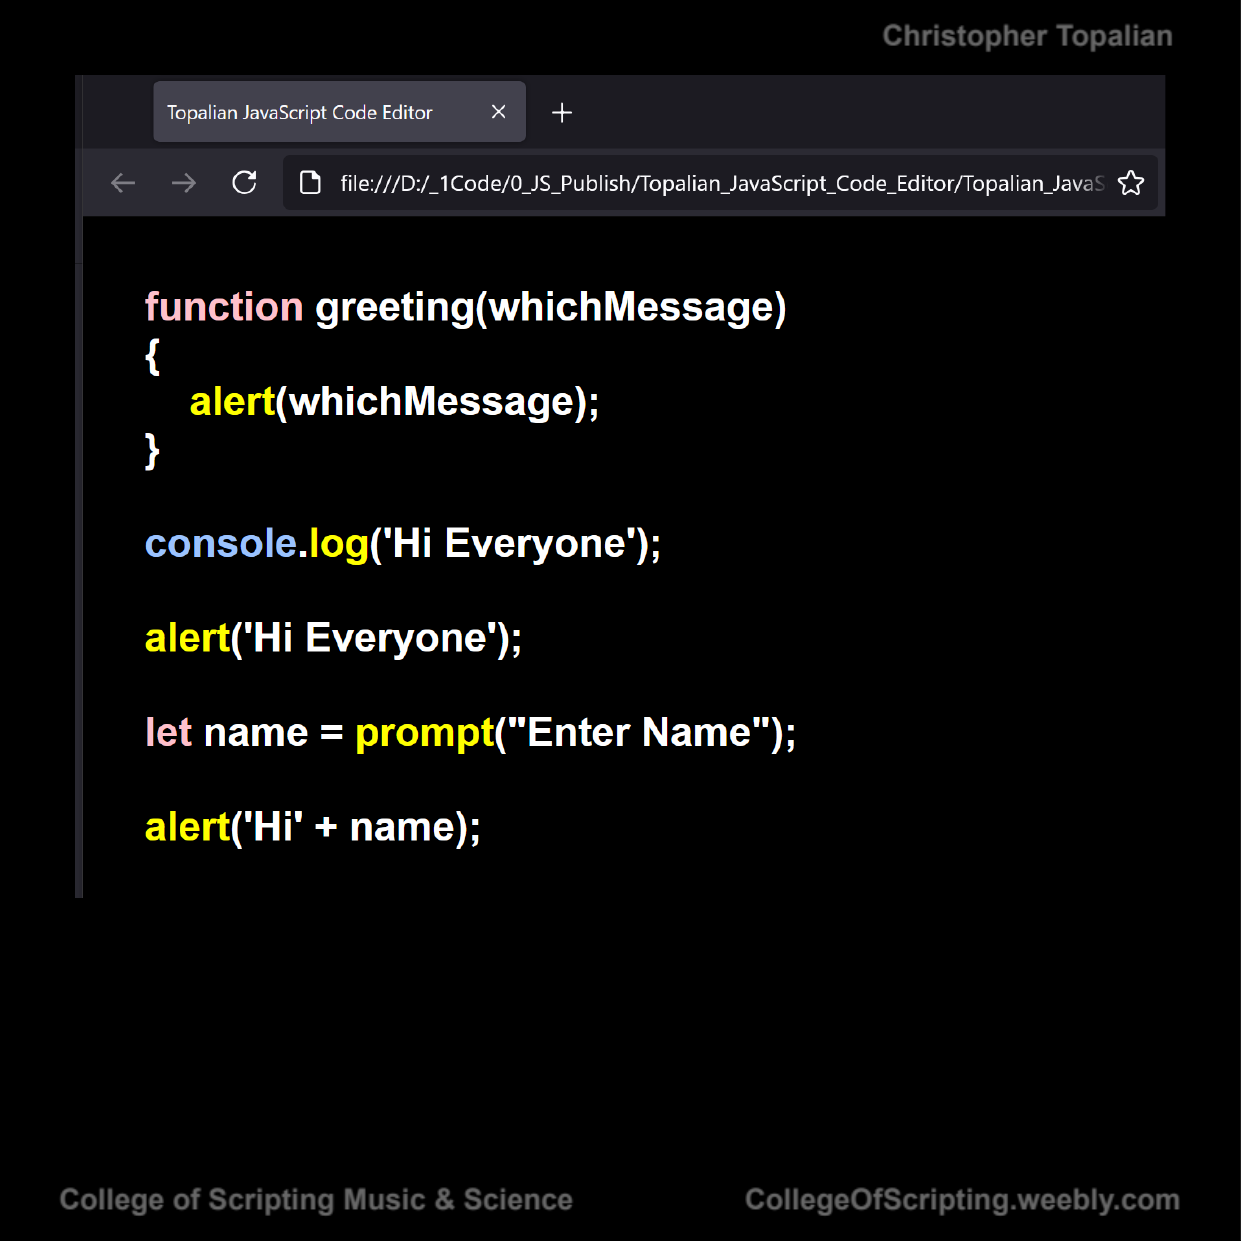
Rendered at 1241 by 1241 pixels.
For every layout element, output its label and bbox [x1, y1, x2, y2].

picture [75, 75, 1166, 898]
